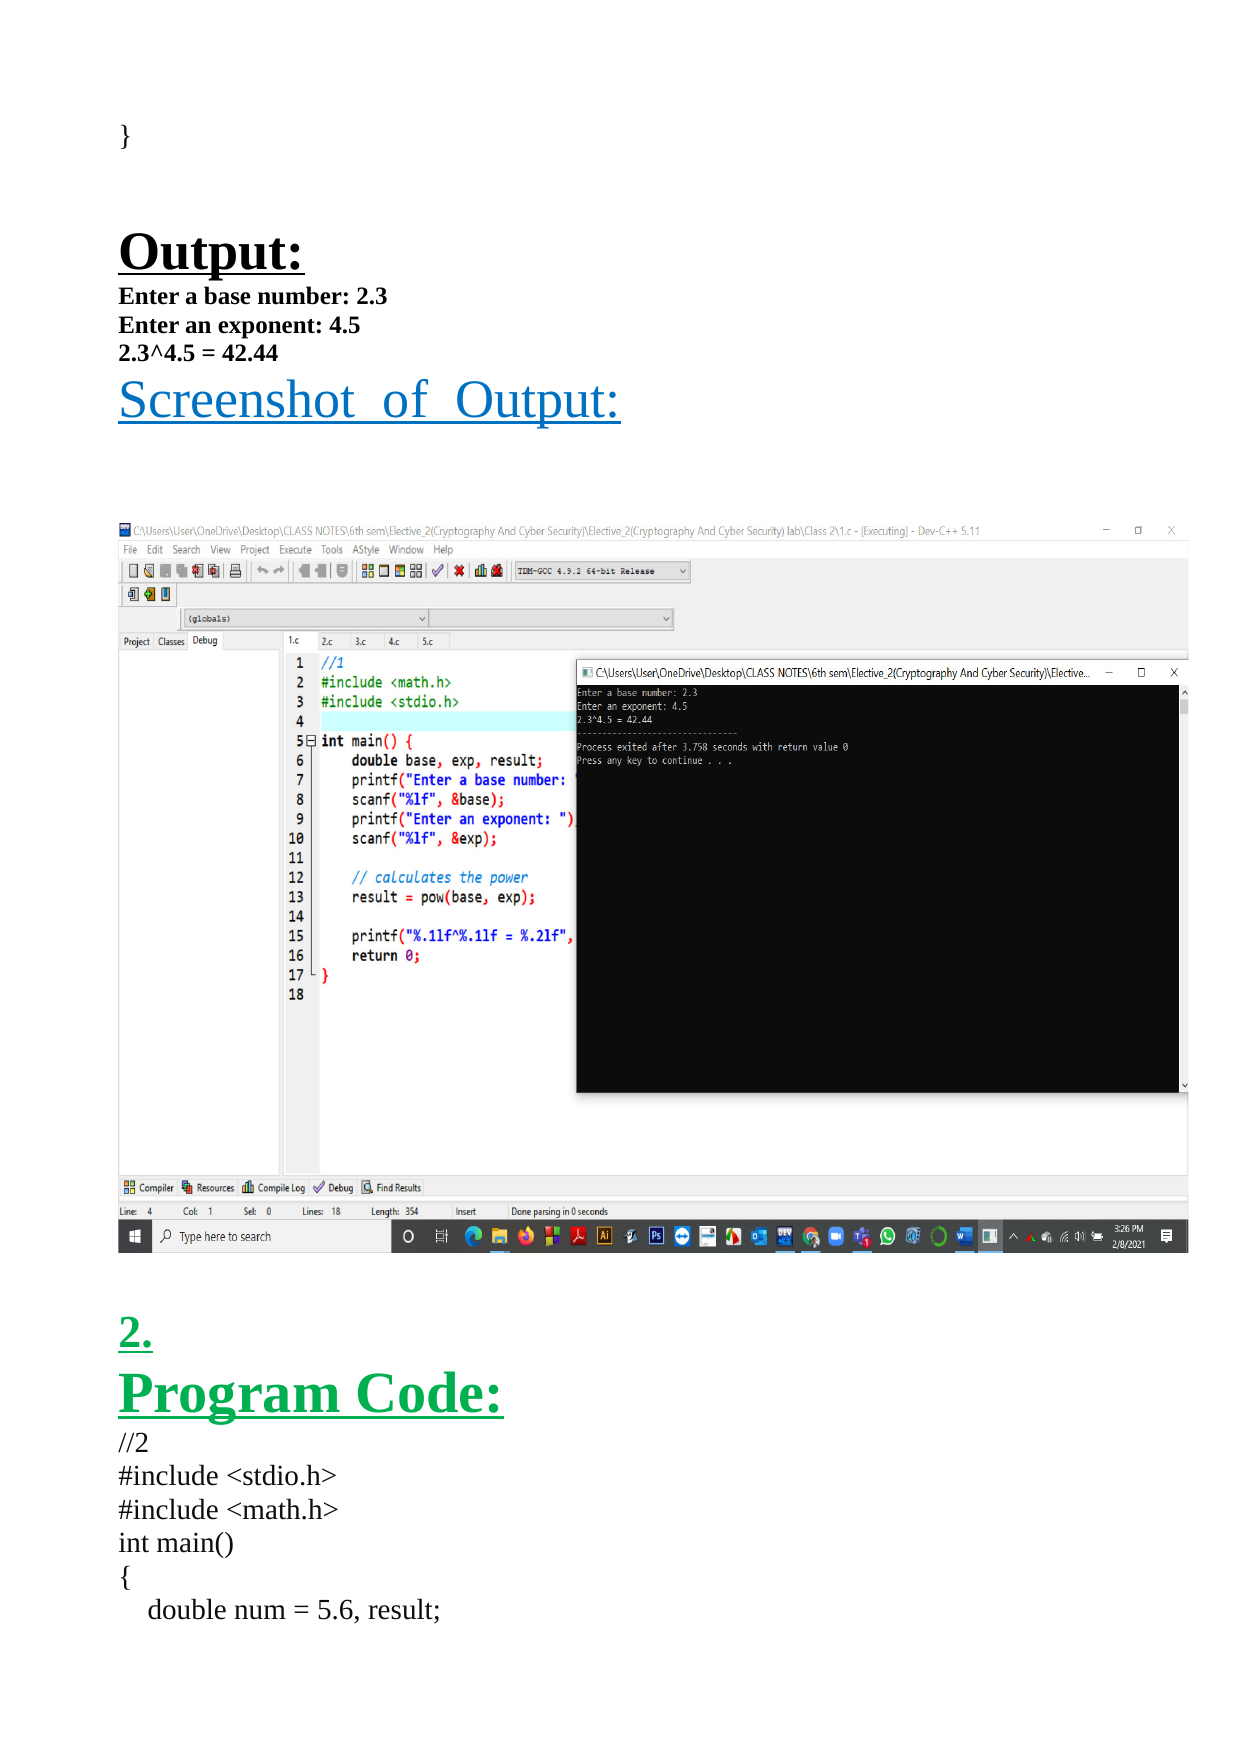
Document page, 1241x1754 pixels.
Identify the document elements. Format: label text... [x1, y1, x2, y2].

text { [118, 1559, 1122, 1592]
text Enter a base number: 2.3 [118, 281, 1122, 310]
picture [118, 520, 1189, 1253]
text double num = 5.6, result; [118, 1592, 1122, 1626]
text #include <math.h> [118, 1492, 1122, 1525]
text } [118, 118, 1122, 152]
text 2.3^4.5 = 42.44 [118, 338, 1122, 367]
text //2 [118, 1425, 1122, 1458]
text int main() [118, 1525, 1122, 1559]
text Program Code: [118, 1358, 1122, 1425]
text 2. [118, 1305, 1122, 1358]
text Enter an exponent: 4.5 [118, 310, 1122, 338]
text #include <stdio.h> [118, 1458, 1122, 1492]
text Screenshot of Output: [118, 367, 1122, 429]
text Output: [118, 219, 1122, 281]
